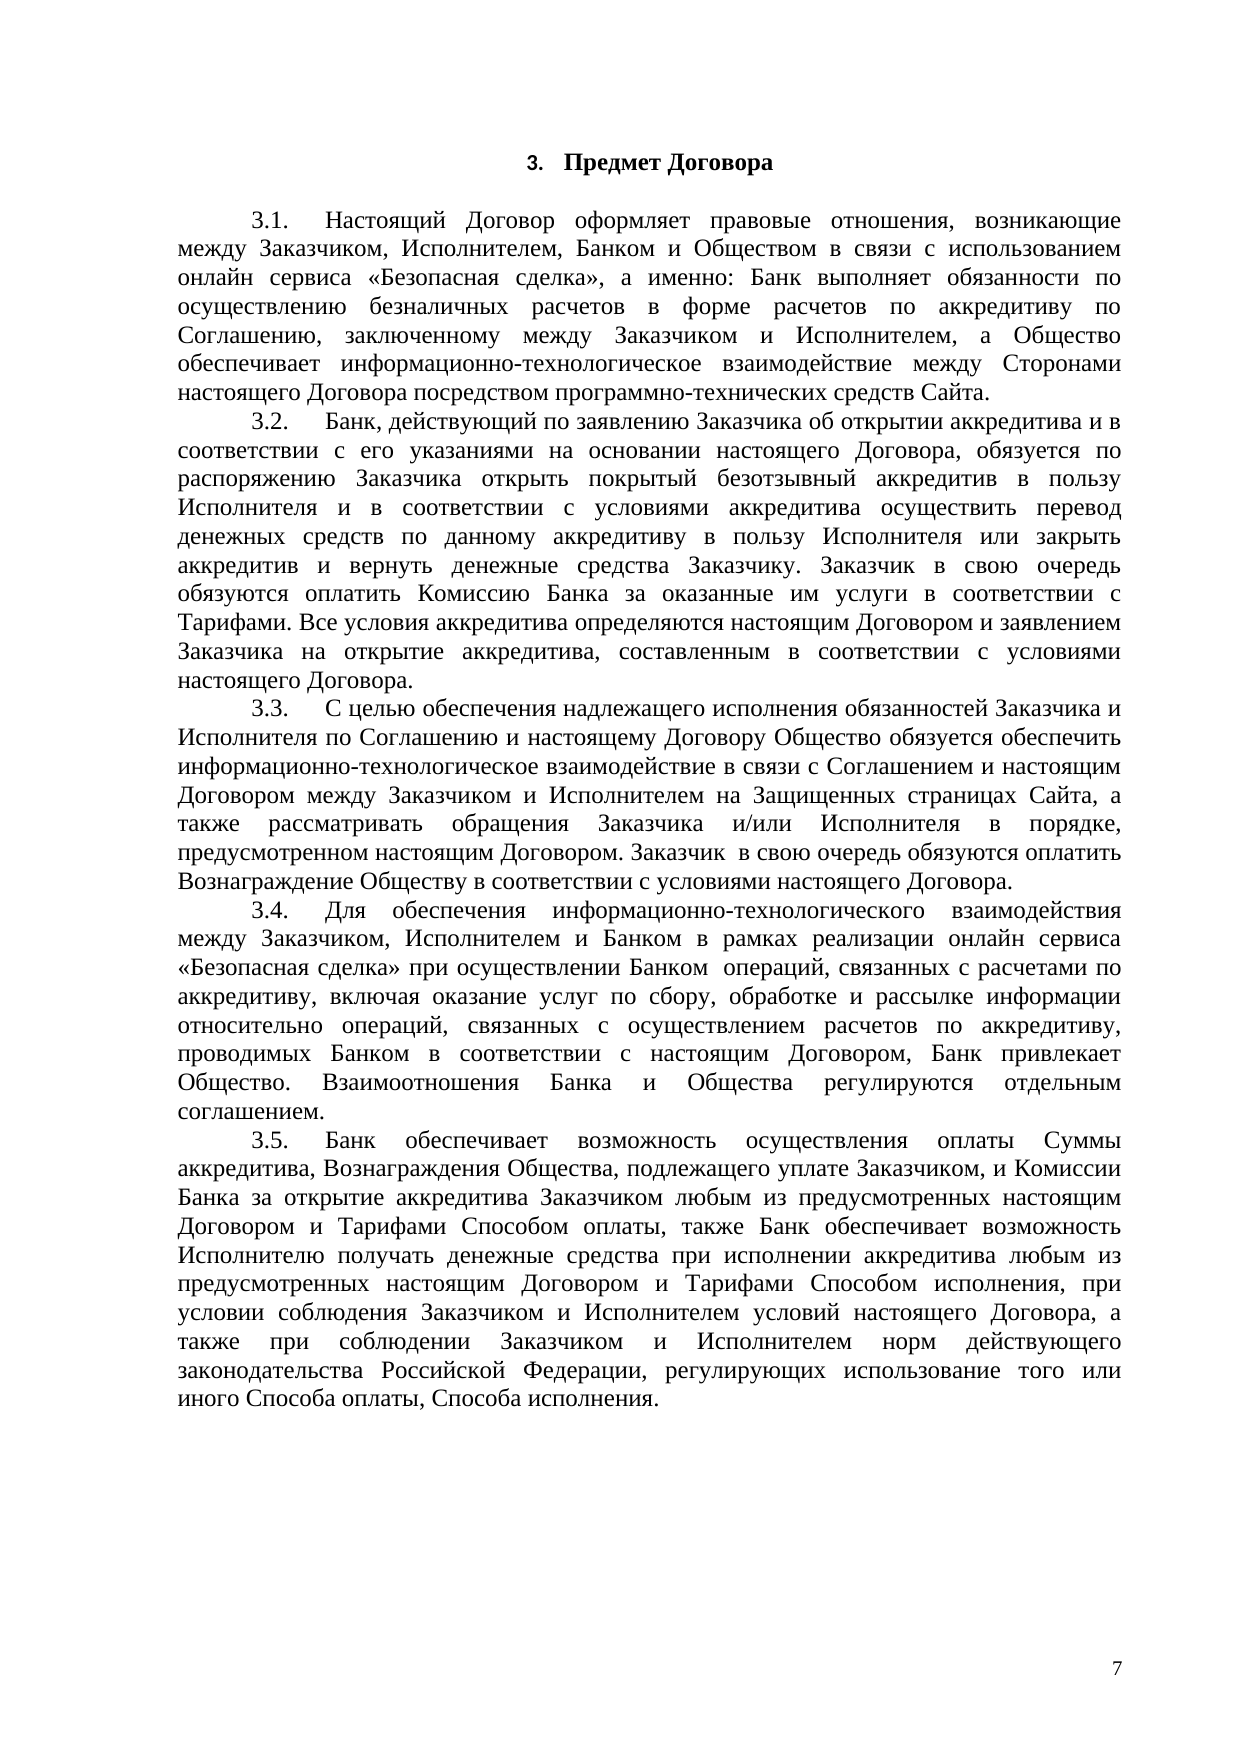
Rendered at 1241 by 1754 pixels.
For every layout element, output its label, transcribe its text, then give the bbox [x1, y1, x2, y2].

list Настоящий Договор оформляет правовые отношения, возникающие между Заказчиком, Исполнителем, Банком и Обществом в связи с использованием онлайн сервиса «Безопасная сделка», а именно: Банк выполняет обязанности по осуществлению безналичных расчетов в форме расчетов по аккредитиву по Соглашению, заключенному между Заказчиком и Исполнителем, а Общество обеспечивает информационно-технологическое взаимодействие между Сторонами настоящего Договора посредством программно-технических средств Сайта. [177, 205, 1122, 406]
list Предмет Договора [177, 147, 1122, 176]
list С целью обеспечения надлежащего исполнения обязанностей Заказчика и Исполнителя по Соглашению и настоящему Договору Общество обязуется обеспечить информационно-технологическое взаимодействие в связи с Соглашением и настоящим Договором между Заказчиком и Исполнителем на Защищенных страницах Сайта, а также рассматривать обращения Заказчика и/или Исполнителя в порядке, предусмотренном настоящим Договором. Заказчик в свою очередь обязуются оплатить Вознаграждение Обществу в соответствии с условиями настоящего Договора. [177, 693, 1122, 895]
list Банк обеспечивает возможность осуществления оплаты Суммы аккредитива, Вознаграждения Общества, подлежащего уплате Заказчиком, и Комиссии Банка за открытие аккредитива Заказчиком любым из предусмотренных настоящим Договором и Тарифами Способом оплаты, также Банк обеспечивает возможность Исполнителю получать денежные средства при исполнении аккредитива любым из предусмотренных настоящим Договором и Тарифами Способом исполнения, при условии соблюдения Заказчиком и Исполнителем условий настоящего Договора, а также при соблюдении Заказчиком и Исполнителем норм действующего законодательства Российской Федерации, регулирующих использование того или иного Способа оплаты, Способа исполнения. [177, 1125, 1122, 1412]
list Банк, действующий по заявлению Заказчика об открытии аккредитива и в соответствии с его указаниями на основании настоящего Договора, обязуется по распоряжению Заказчика открыть покрытый безотзывный аккредитив в пользу Исполнителя и в соответствии с условиями аккредитива осуществить перевод денежных средств по данному аккредитиву в пользу Исполнителя или закрыть аккредитив и вернуть денежные средства Заказчику. Заказчик в свою очередь обязуются оплатить Комиссию Банка за оказанные им услуги в соответствии с Тарифами. Все условия аккредитива определяются настоящим Договором и заявлением Заказчика на открытие аккредитива, составленным в соответствии с условиями настоящего Договора. [177, 406, 1122, 693]
list Для обеспечения информационно-технологического взаимодействия между Заказчиком, Исполнителем и Банком в рамках реализации онлайн сервиса «Безопасная сделка» при осуществлении Банком операций, связанных с расчетами по аккредитиву, включая оказание услуг по сбору, обработке и рассылке информации относительно операций, связанных с осуществлением расчетов по аккредитиву, проводимых Банком в соответствии с настоящим Договором, Банк привлекает Общество. Взаимоотношения Банка и Общества регулируются отдельным соглашением. [177, 895, 1122, 1125]
